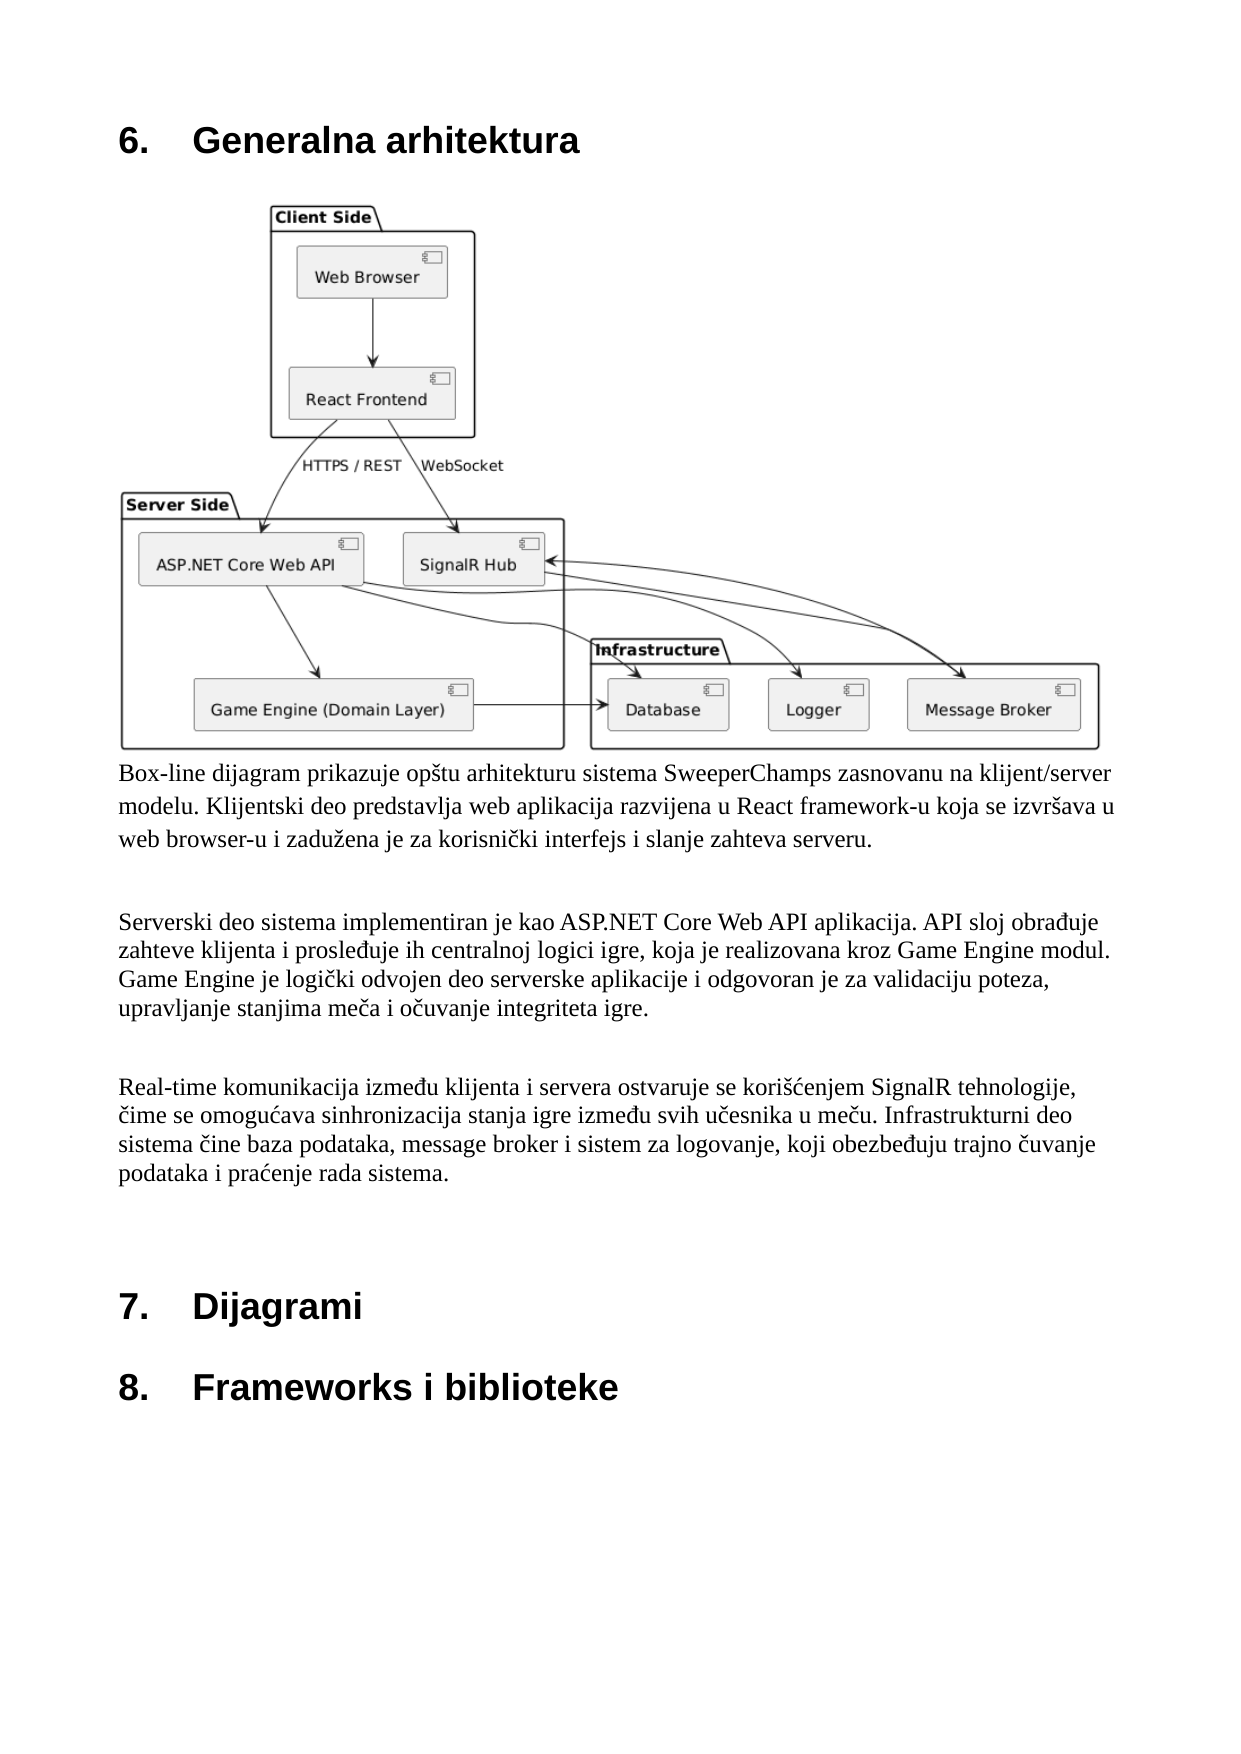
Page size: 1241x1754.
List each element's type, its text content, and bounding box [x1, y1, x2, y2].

text Serverski deo sistema implementiran je kao ASP.NET Core Web API aplikacija. API sloj obrađuje zahteve klijenta i prosleđuje ih centralnoj logici igre, koja je realizovana kroz Game Engine modul. Game Engine je logički odvojen deo serverske aplikacije i odgovoran je za validaciju poteza, upravljanje stanjima meča i očuvanje integriteta igre. [118, 907, 1122, 1022]
text Real-time komunikacija između klijenta i servera ostvaruje se korišćenjem SignalR tehnologije, čime se omogućava sinhronizacija stanja igre između svih učesnika u meču. Infrastrukturni deo sistema čine baza podataka, message broker i sistem za logovanje, koji obezbeđuju trajno čuvanje podataka i praćenje rada sistema. [118, 1072, 1122, 1187]
subtitle Frameworks i biblioteke [118, 1365, 1122, 1408]
text Box-line dijagram prikazuje opštu arhitekturu sistema SweeperChamps zasnovanu na klijent/server modelu. Klijentski deo predstavlja web aplikacija razvijena u React framework-u koja se izvršava u web browser-u i zadužena je za korisnički interfejs i slanje zahteva serveru. [118, 754, 1122, 852]
subtitle Generalna arhitektura [118, 118, 1122, 161]
subtitle Dijagrami [118, 1284, 1122, 1327]
